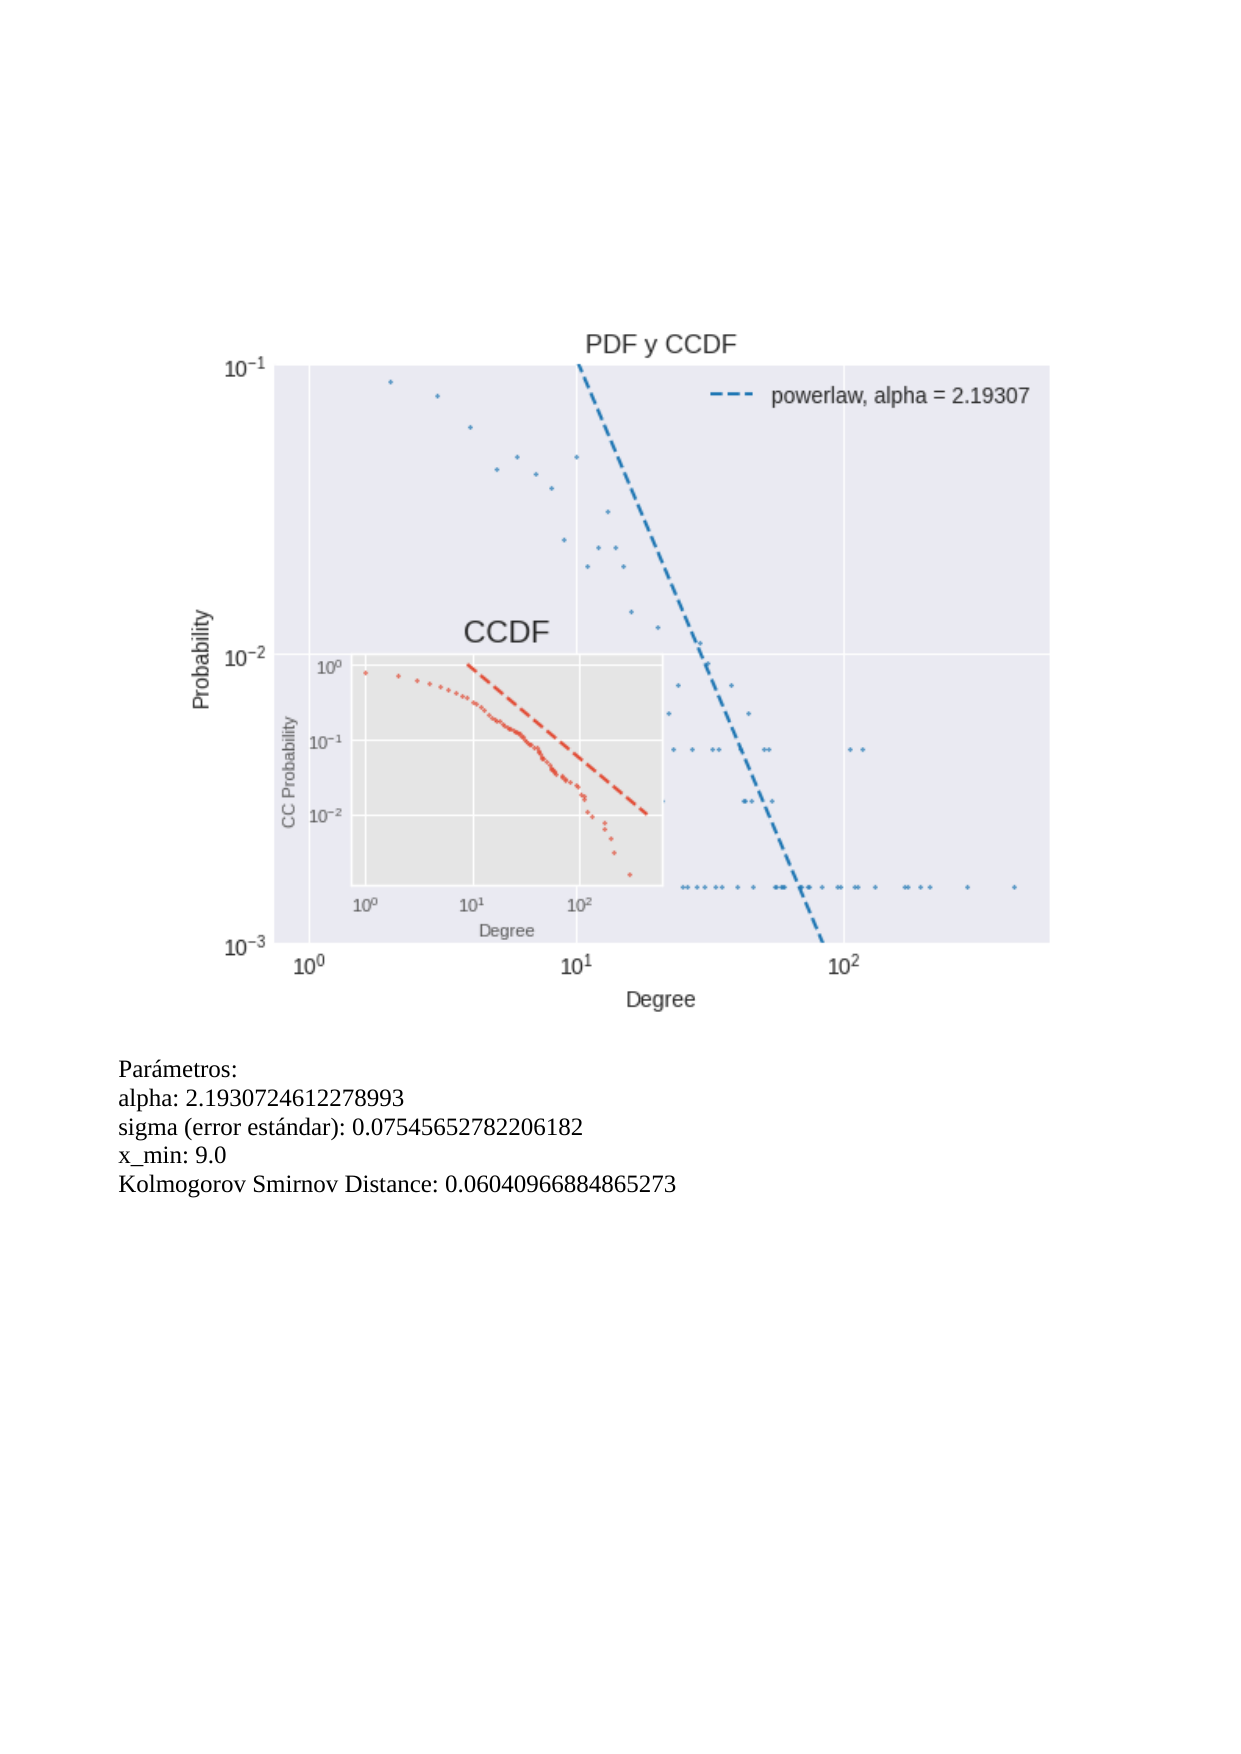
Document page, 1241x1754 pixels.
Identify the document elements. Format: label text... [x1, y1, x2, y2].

text Kolmogorov Smirnov Distance: 0.06040966884865273 [118, 1169, 1122, 1198]
text x_min: 9.0 [118, 1141, 1122, 1169]
text Parámetros: [118, 1054, 1122, 1083]
text alpha: 2.1930724612278993 [118, 1083, 1122, 1112]
picture [176, 319, 1064, 1026]
text sigma (error estándar): 0.07545652782206182 [118, 1112, 1122, 1141]
